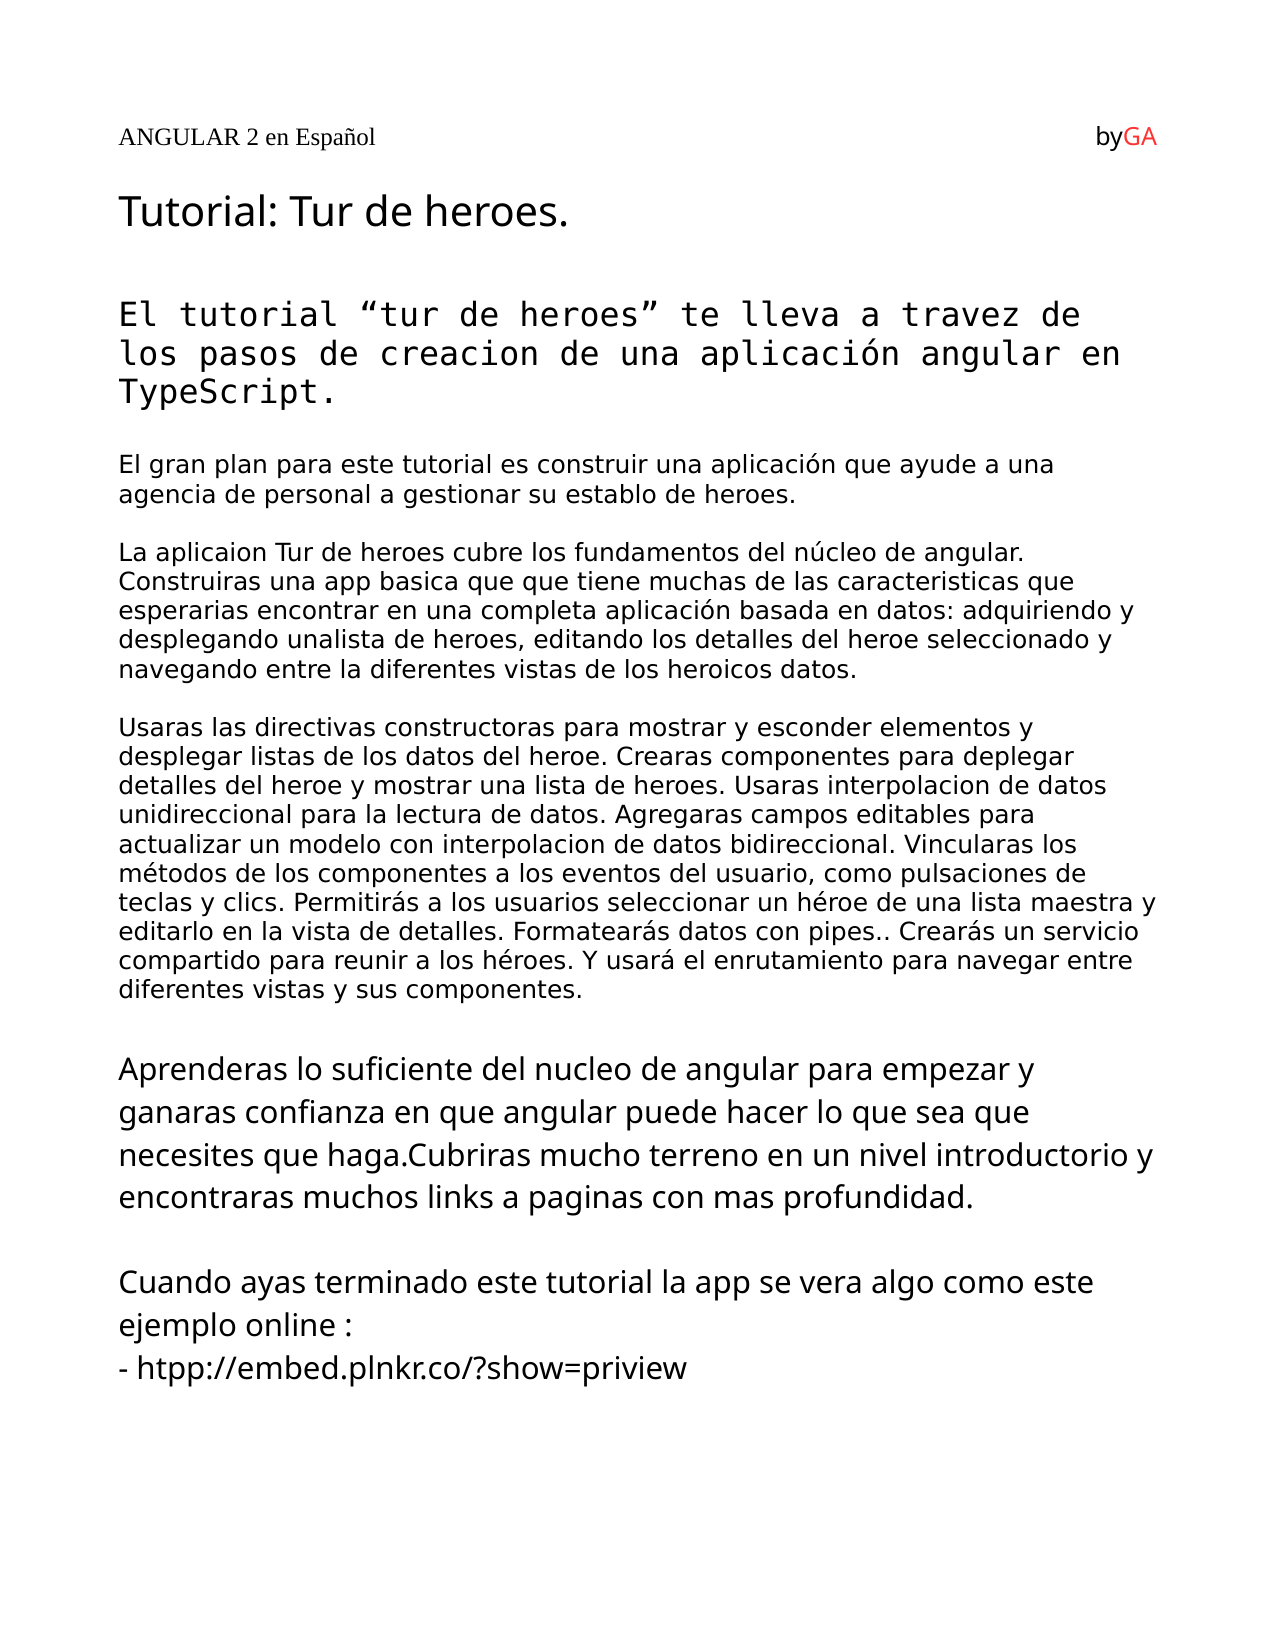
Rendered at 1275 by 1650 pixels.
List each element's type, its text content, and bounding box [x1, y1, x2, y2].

text Cuando ayas terminado este tutorial la app se vera algo como este ejemplo online : - htpp://embed.plnkr.co/?show=priview [118, 1260, 1157, 1388]
text Aprenderas lo suficiente del nucleo de angular para empezar y ganaras confianza en que angular puede hacer lo que sea que necesites que haga.Cubriras mucho terreno en un nivel introductorio y encontraras muchos links a paginas con mas profundidad. [118, 1047, 1157, 1218]
text La aplicaion Tur de heroes cubre los fundamentos del núcleo de angular. Construiras una app basica que que tiene muchas de las caracteristicas que esperarias encontrar en una completa aplicación basada en datos: adquiriendo y desplegando unalista de heroes, editando los detalles del heroe seleccionado y navegando entre la diferentes vistas de los heroicos datos. [118, 538, 1157, 684]
text El gran plan para este tutorial es construir una aplicación que ayude a una agencia de personal a gestionar su establo de heroes. [118, 451, 1157, 509]
text Usaras las directivas constructoras para mostrar y esconder elementos y desplegar listas de los datos del heroe. Crearas componentes para deplegar detalles del heroe y mostrar una lista de heroes. Usaras interpolacion de datos unidireccional para la lectura de datos. Agregaras campos editables para actualizar un modelo con interpolacion de datos bidireccional. Vincularas los métodos de los componentes a los eventos del usuario, como pulsaciones de teclas y clics. Permitirás a los usuarios seleccionar un héroe de una lista maestra y editarlo en la vista de detalles. Formatearás datos con pipes.. Crearás un servicio compartido para reunir a los héroes. Y usará el enrutamiento para navegar entre diferentes vistas y sus componentes. [118, 713, 1157, 1005]
text Tutorial: Tur de heroes. [118, 182, 1157, 238]
text El tutorial “tur de heroes” te lleva a travez de los pasos de creacion de una aplicación angular en TypeScript. [118, 295, 1157, 412]
